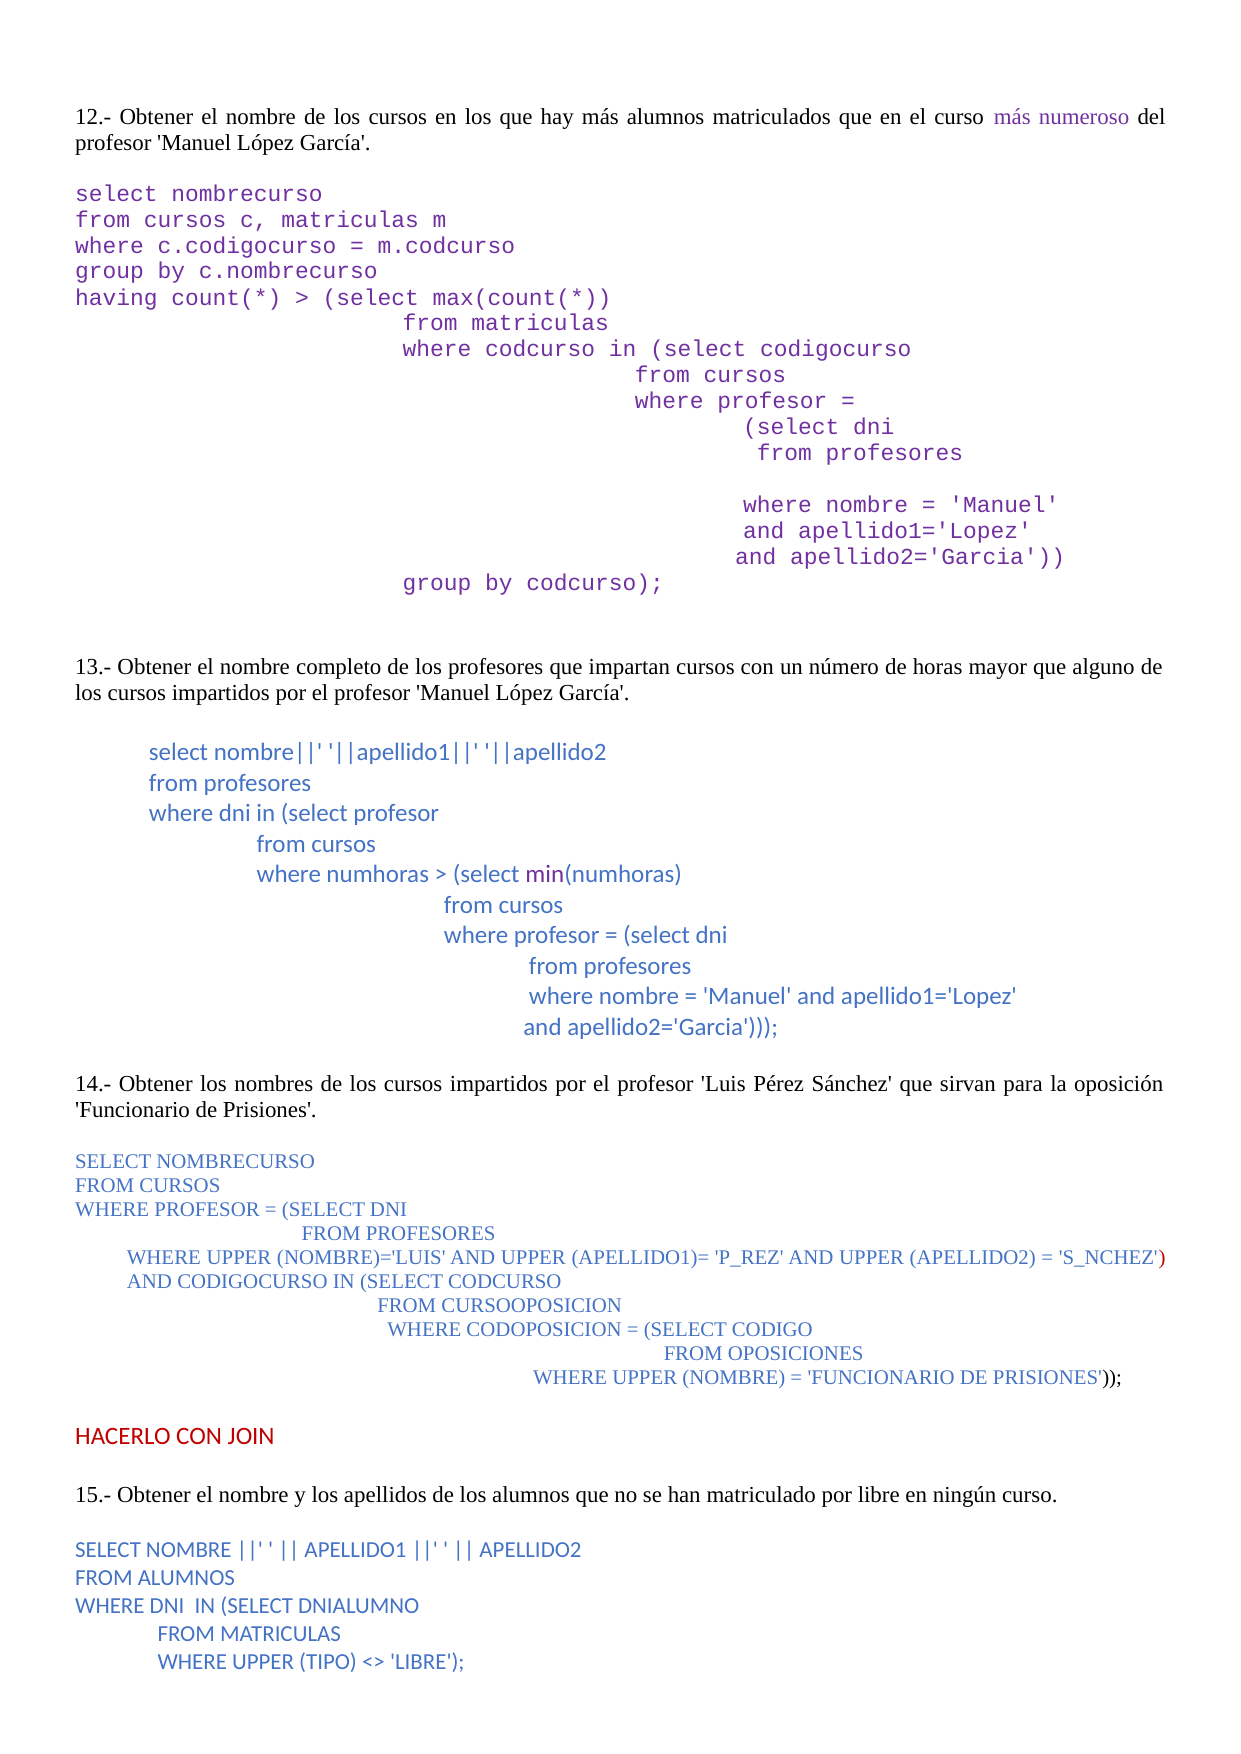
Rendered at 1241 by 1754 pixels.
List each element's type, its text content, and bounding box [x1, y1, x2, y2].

text FROM OPOSICIONES [75, 1341, 1165, 1365]
text select nombrecurso [75, 182, 1165, 208]
text from profesores [75, 441, 1165, 467]
text from cursos [75, 828, 1165, 858]
text 12.- Obtener el nombre de los cursos en los que hay más alumnos matriculados que en el curso más numeroso del profesor 'Manuel López García'. [75, 103, 1165, 156]
text where dni in (select profesor [75, 797, 1165, 828]
text where nombre = 'Manuel' and apellido1='Lopez' [75, 981, 1165, 1011]
text WHERE UPPER (NOMBRE)='LUIS' AND UPPER (APELLIDO1)= 'P_REZ' AND UPPER (APELLIDO2) = 'S_NCHEZ') AND CODIGOCURSO IN (SELECT CODCURSO [127, 1245, 1165, 1293]
text from profesores [75, 767, 1165, 797]
text where numhoras > (select min(numhoras) [75, 858, 1165, 889]
text WHERE CODOPOSICION = (SELECT CODIGO [75, 1317, 1165, 1341]
text FROM PROFESORES [75, 1221, 1165, 1245]
text and apellido1='Lopez' [370, 519, 1165, 545]
text WHERE UPPER (TIPO) <> 'LIBRE'); [75, 1647, 1165, 1675]
text FROM CURSOS [75, 1173, 1165, 1197]
text 14.- Obtener los nombres de los cursos impartidos por el profesor 'Luis Pérez Sánchez' que sirvan para la oposición 'Funcionario de Prisiones'. [75, 1069, 1165, 1122]
text where nombre = 'Manuel' [370, 467, 1165, 519]
text WHERE DNI IN (SELECT DNIALUMNO [75, 1591, 1165, 1619]
text from cursos c, matriculas m [75, 208, 1165, 234]
text WHERE UPPER (NOMBRE) = 'FUNCIONARIO DE PRISIONES')); [75, 1365, 1165, 1389]
text group by c.nombrecurso [75, 260, 1165, 286]
text SELECT NOMBRE ||' ' || APELLIDO1 ||' ' || APELLIDO2 [75, 1535, 1165, 1563]
text from profesores [75, 950, 1165, 981]
text and apellido2='Garcia'))); [75, 1011, 1165, 1042]
text 15.- Obtener el nombre y los apellidos de los alumnos que no se han matriculado por libre en ningún curso. [75, 1481, 1165, 1507]
text from cursos [75, 364, 1165, 389]
text SELECT NOMBRECURSO [75, 1149, 1165, 1173]
text where profesor = (select dni [75, 919, 1165, 950]
text FROM CURSOOPOSICION [75, 1293, 1165, 1317]
text where codcurso in (select codigocurso [75, 338, 1165, 364]
text having count(*) > (select max(count(*)) [75, 286, 1165, 312]
text 13.- Obtener el nombre completo de los profesores que impartan cursos con un número de horas mayor que alguno de los cursos impartidos por el profesor 'Manuel López García'. [75, 653, 1165, 706]
text select nombre||' '||apellido1||' '||apellido2 [75, 736, 1165, 767]
text HACERLO CON JOIN [75, 1420, 1165, 1450]
text FROM MATRICULAS [75, 1619, 1165, 1647]
text where profesor = [75, 389, 1165, 416]
text (select dni [75, 416, 1165, 441]
text group by codcurso); [75, 571, 1165, 597]
text where c.codigocurso = m.codcurso [75, 234, 1165, 260]
text from matriculas [75, 312, 1165, 338]
text WHERE PROFESOR = (SELECT DNI [75, 1197, 1165, 1221]
text and apellido2='Garcia')) [75, 545, 1165, 571]
text FROM ALUMNOS [75, 1563, 1165, 1591]
text from cursos [75, 889, 1165, 919]
